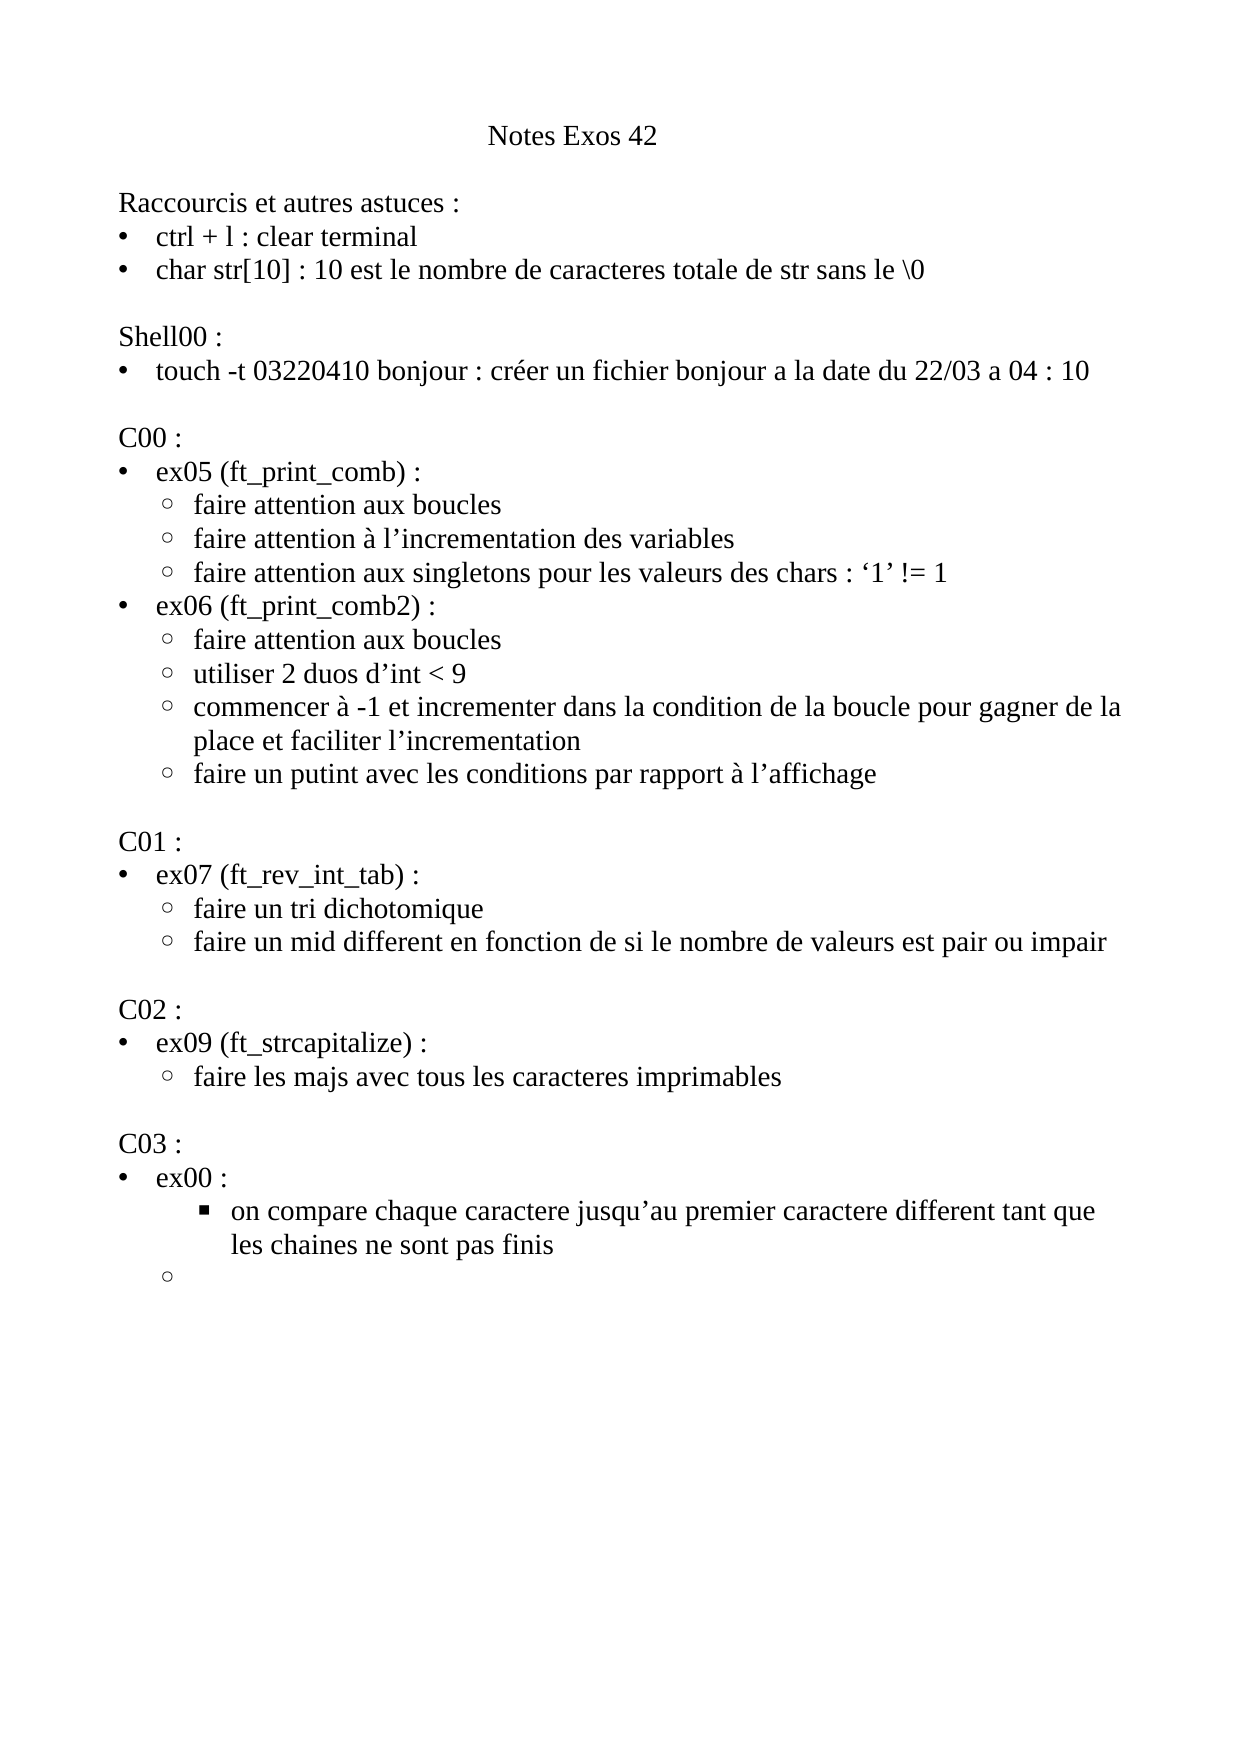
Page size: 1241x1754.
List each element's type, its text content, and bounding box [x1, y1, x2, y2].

list faire un tri dichotomique [156, 891, 1122, 924]
list char str[10] : 10 est le nombre de caracteres totale de str sans le \0 [118, 252, 1122, 286]
list faire un mid different en fonction de si le nombre de valeurs est pair ou impair [156, 924, 1122, 958]
list faire un putint avec les conditions par rapport à l’affichage [156, 757, 1122, 790]
list ctrl + l : clear terminal [118, 219, 1122, 252]
list faire les majs avec tous les caracteres imprimables [156, 1059, 1122, 1093]
list touch -t 03220410 bonjour : créer un fichier bonjour a la date du 22/03 a 04 : 10 [118, 353, 1122, 387]
list faire attention aux singletons pour les valeurs des chars : ‘1’ != 1 [156, 555, 1122, 588]
list on compare chaque caractere jusqu’au premier caractere different tant que les chaines ne sont pas finis [193, 1193, 1122, 1261]
text Raccourcis et autres astuces : [118, 185, 1122, 219]
list faire attention aux boucles [156, 622, 1122, 656]
text C02 : [118, 992, 1122, 1025]
list faire attention à l’incrementation des variables [156, 521, 1122, 555]
list ex05 (ft_print_comb) : [118, 454, 1122, 487]
text C00 : [118, 420, 1122, 454]
text Notes Exos 42 [118, 118, 1122, 152]
text C01 : [118, 824, 1122, 857]
list ex07 (ft_rev_int_tab) : [118, 857, 1122, 891]
text C03 : [118, 1126, 1122, 1160]
list commencer à -1 et incrementer dans la condition de la boucle pour gagner de la place et faciliter l’incrementation [156, 689, 1122, 757]
list faire attention aux boucles [156, 487, 1122, 521]
list ex06 (ft_print_comb2) : [118, 588, 1122, 622]
list utiliser 2 duos d’int < 9 [156, 656, 1122, 689]
list ex09 (ft_strcapitalize) : [118, 1025, 1122, 1059]
list ex00 : [118, 1160, 1122, 1193]
text Shell00 : [118, 319, 1122, 353]
